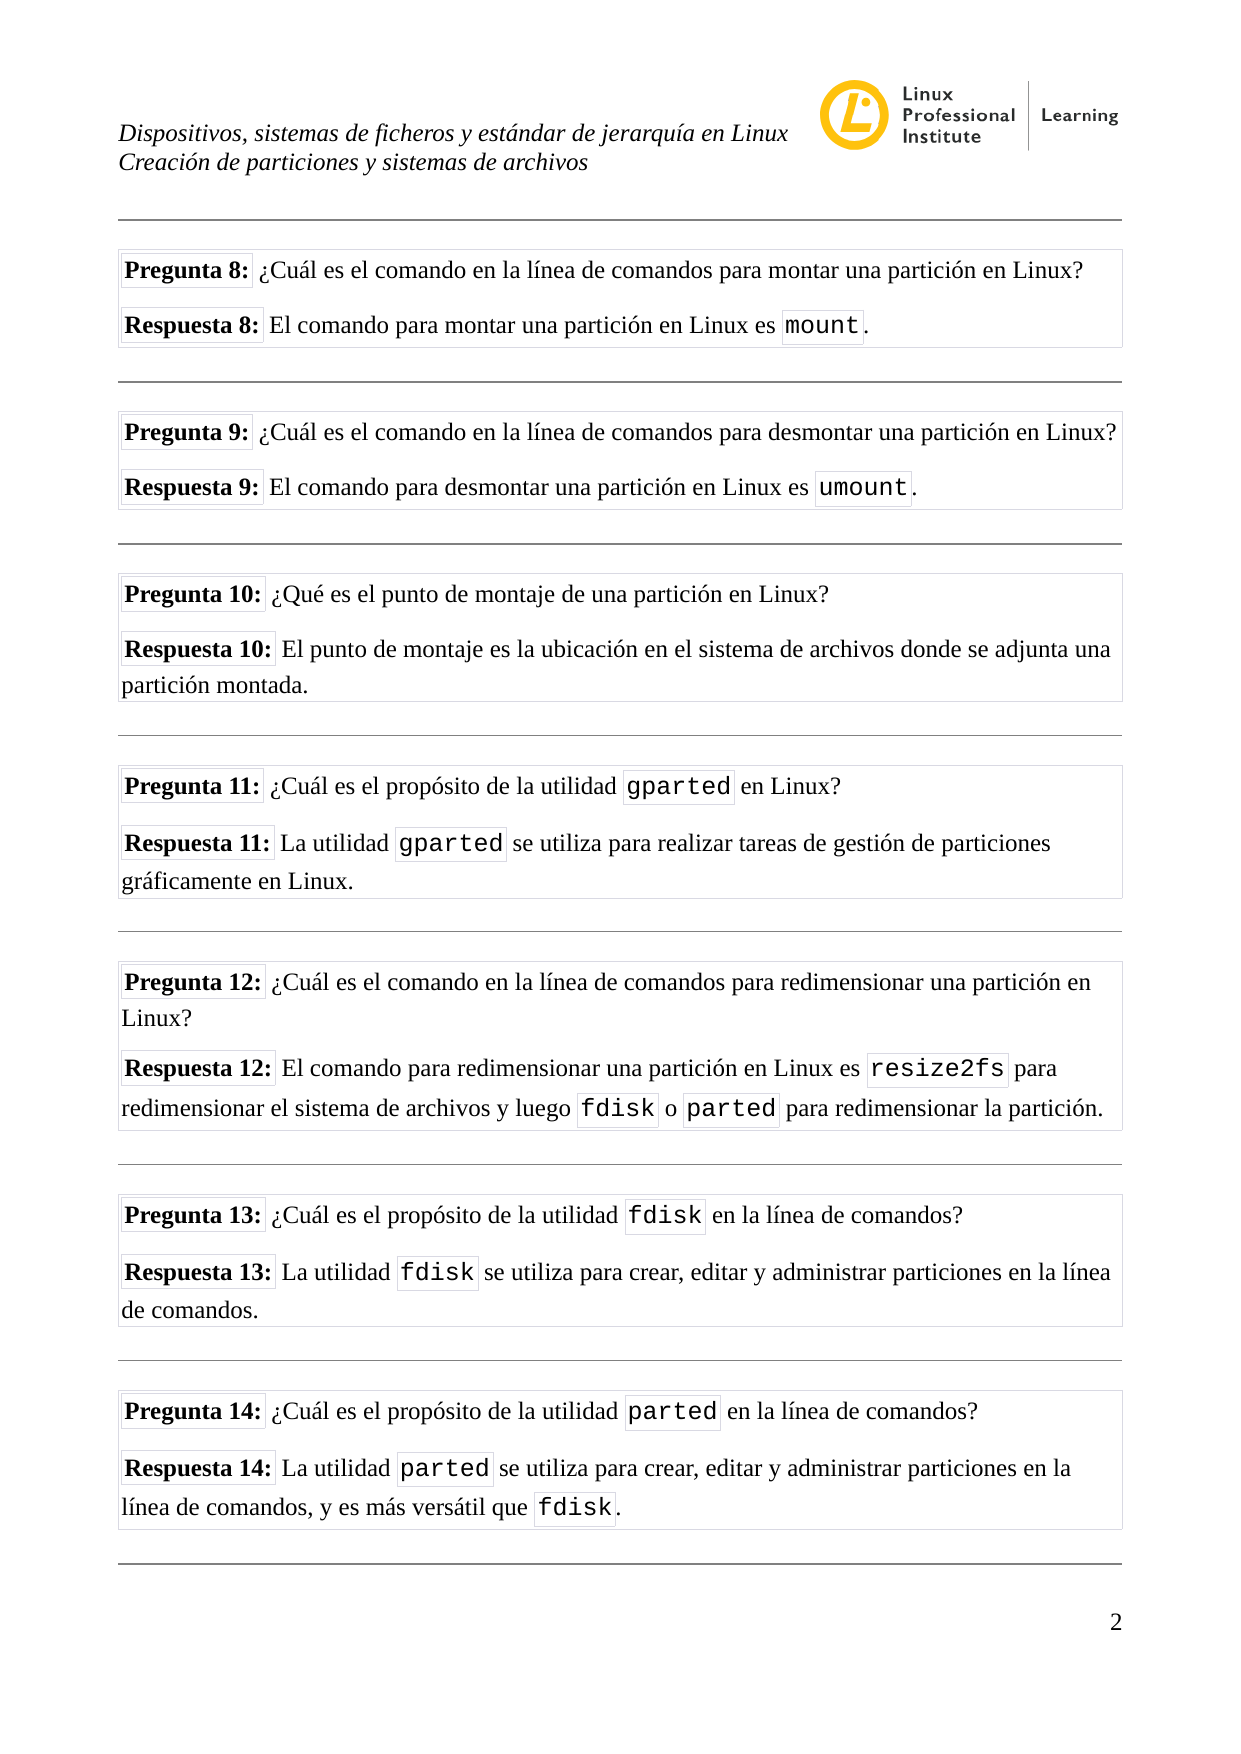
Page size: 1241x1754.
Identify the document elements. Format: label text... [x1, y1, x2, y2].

text Respuesta 8: El comando para montar una partición en Linux es mount. [119, 304, 1122, 347]
text Pregunta 11: ¿Cuál es el propósito de la utilidad gparted en Linux? [119, 766, 1122, 804]
text Pregunta 14: ¿Cuál es el propósito de la utilidad parted en la línea de comandos? [119, 1391, 1122, 1430]
text Pregunta 13: ¿Cuál es el propósito de la utilidad fdisk en la línea de comandos? [119, 1195, 1122, 1234]
picture [819, 79, 1119, 151]
text Pregunta 8: ¿Cuál es el comando en la línea de comandos para montar una partición en Linux? [119, 250, 1122, 287]
text Respuesta 9: El comando para desmontar una partición en Linux es umount. [119, 466, 1122, 509]
text Pregunta 9: ¿Cuál es el comando en la línea de comandos para desmontar una partición en Linux? [119, 412, 1122, 449]
text Pregunta 12: ¿Cuál es el comando en la línea de comandos para redimensionar una partición en Linux? [119, 962, 1122, 1032]
text Respuesta 13: La utilidad fdisk se utiliza para crear, editar y administrar particiones en la línea de comandos. [119, 1251, 1122, 1326]
text Respuesta 12: El comando para redimensionar una partición en Linux es resize2fs para redimensionar el sistema de archivos y luego fdisk o parted para redimensionar la partición. [119, 1047, 1122, 1130]
text Respuesta 11: La utilidad gparted se utiliza para realizar tareas de gestión de particiones gráficamente en Linux. [119, 822, 1122, 898]
text Respuesta 14: La utilidad parted se utiliza para crear, editar y administrar particiones en la línea de comandos, y es más versátil que fdisk. [119, 1447, 1122, 1529]
text Respuesta 10: El punto de montaje es la ubicación en el sistema de archivos donde se adjunta una partición montada. [119, 628, 1122, 701]
text Pregunta 10: ¿Qué es el punto de montaje de una partición en Linux? [119, 574, 1122, 611]
